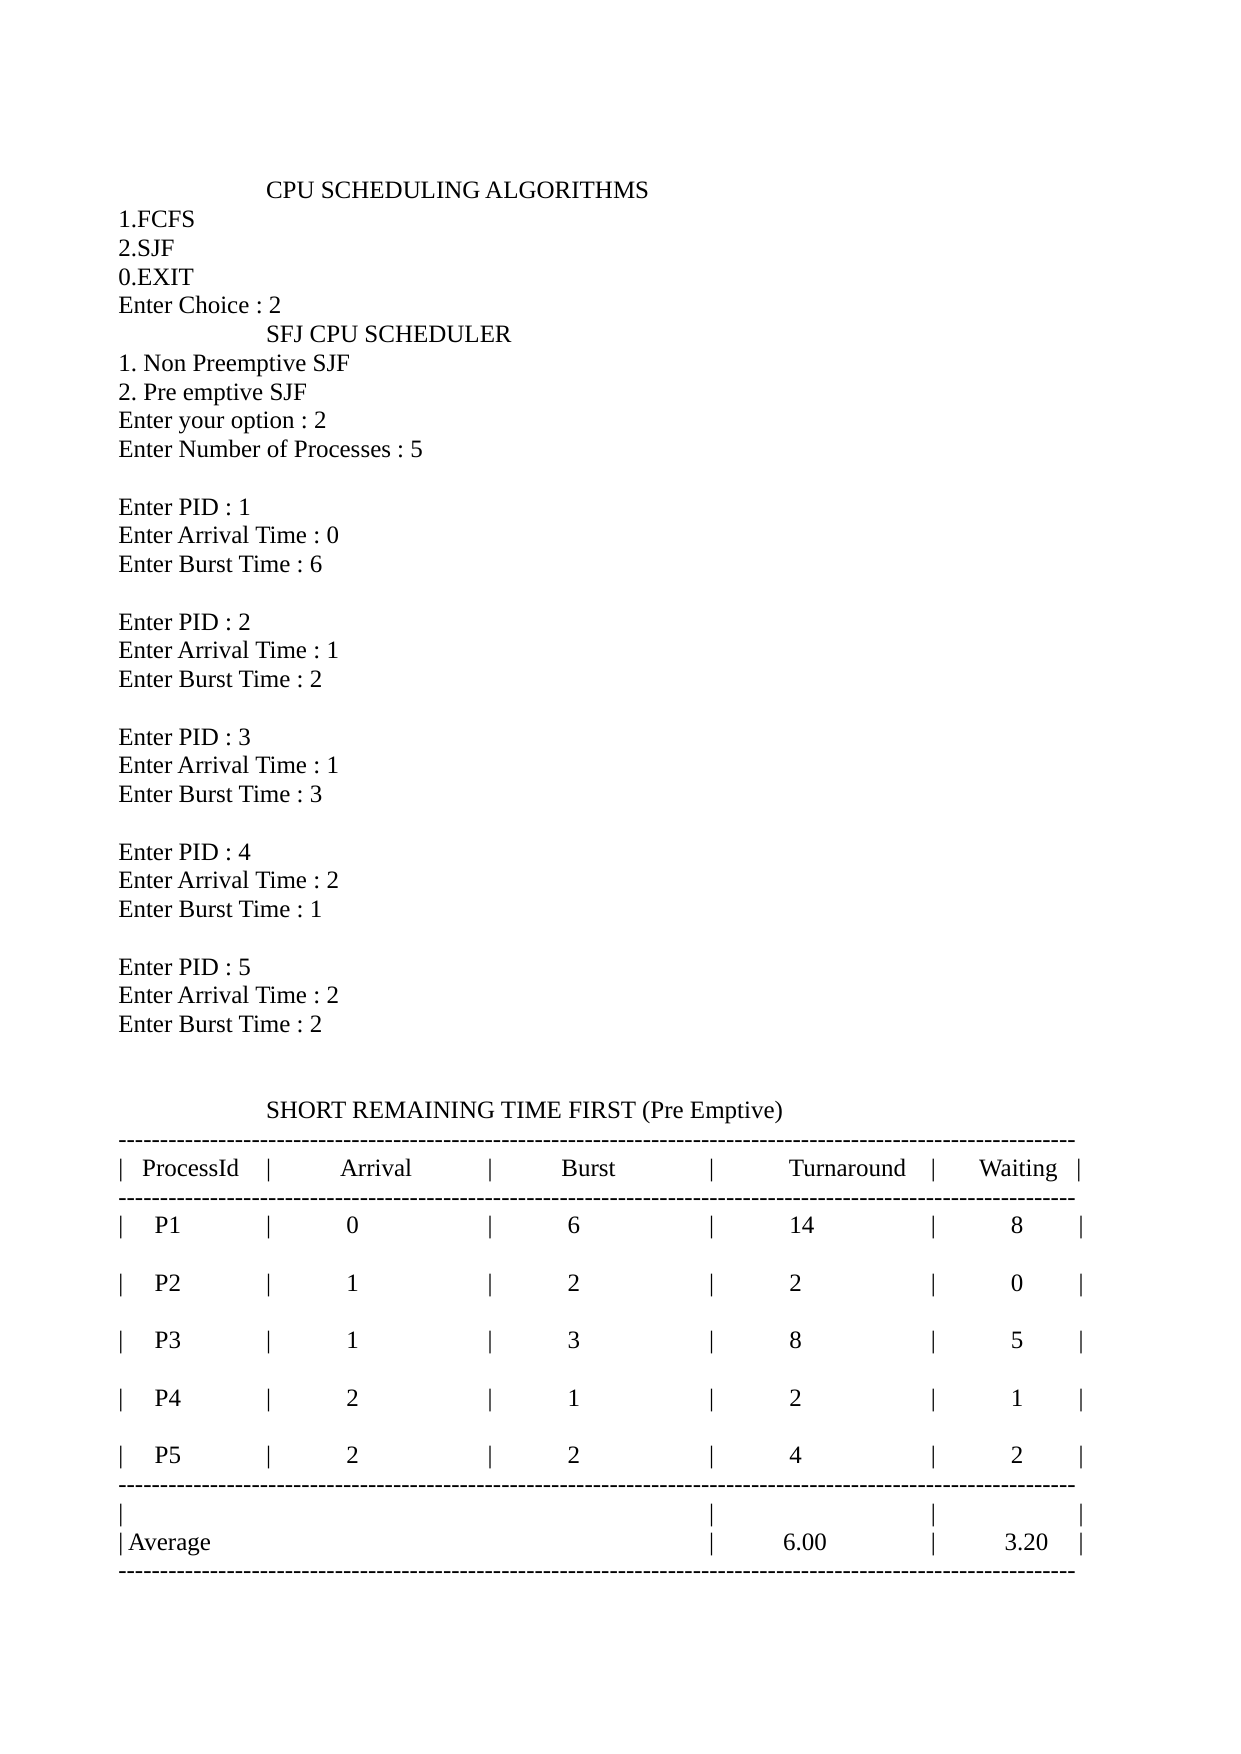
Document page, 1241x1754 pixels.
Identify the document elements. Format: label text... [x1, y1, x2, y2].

text ------------------------------------------------------------------------------------------------------------------- [118, 1182, 1122, 1211]
text ------------------------------------------------------------------------------------------------------------------- [118, 1556, 1122, 1584]
text | ProcessId | Arrival | Burst | Turnaround | Waiting | [118, 1153, 1122, 1182]
text ------------------------------------------------------------------------------------------------------------------- [118, 1469, 1122, 1498]
text Enter PID : 5 [118, 952, 1122, 981]
text Enter PID : 3 [118, 722, 1122, 751]
text CPU SCHEDULING ALGORITHMS [118, 176, 1122, 204]
text Enter PID : 4 [118, 837, 1122, 866]
text Enter Arrival Time : 2 [118, 866, 1122, 894]
text Enter Arrival Time : 2 [118, 981, 1122, 1009]
text Enter PID : 2 [118, 607, 1122, 636]
text | P2 | 1 | 2 | 2 | 0 | [118, 1268, 1122, 1297]
text | P4 | 2 | 1 | 2 | 1 | [118, 1383, 1122, 1412]
text Enter Burst Time : 1 [118, 894, 1122, 923]
text Enter Number of Processes : 5 [118, 434, 1122, 463]
text Enter Arrival Time : 1 [118, 751, 1122, 779]
text | P5 | 2 | 2 | 4 | 2 | [118, 1441, 1122, 1469]
text 2.SJF [118, 233, 1122, 262]
text Enter Burst Time : 3 [118, 779, 1122, 808]
text 0.EXIT [118, 262, 1122, 291]
text Enter your option : 2 [118, 406, 1122, 434]
text | Average | 6.00 | 3.20 | [118, 1527, 1122, 1556]
text | P3 | 1 | 3 | 8 | 5 | [118, 1326, 1122, 1354]
text | P1 | 0 | 6 | 14 | 8 | [118, 1211, 1122, 1239]
text Enter Arrival Time : 1 [118, 636, 1122, 664]
text Enter Burst Time : 2 [118, 664, 1122, 693]
text Enter Arrival Time : 0 [118, 521, 1122, 549]
text ------------------------------------------------------------------------------------------------------------------- [118, 1124, 1122, 1153]
text SHORT REMAINING TIME FIRST (Pre Emptive) [118, 1096, 1122, 1124]
text Enter Burst Time : 2 [118, 1009, 1122, 1038]
text 2. Pre emptive SJF [118, 377, 1122, 406]
text 1. Non Preemptive SJF [118, 348, 1122, 377]
text Enter Choice : 2 [118, 291, 1122, 319]
text 1.FCFS [118, 204, 1122, 233]
text Enter Burst Time : 6 [118, 549, 1122, 578]
text SFJ CPU SCHEDULER [118, 319, 1122, 348]
text Enter PID : 1 [118, 492, 1122, 521]
text | | | | [118, 1498, 1122, 1527]
